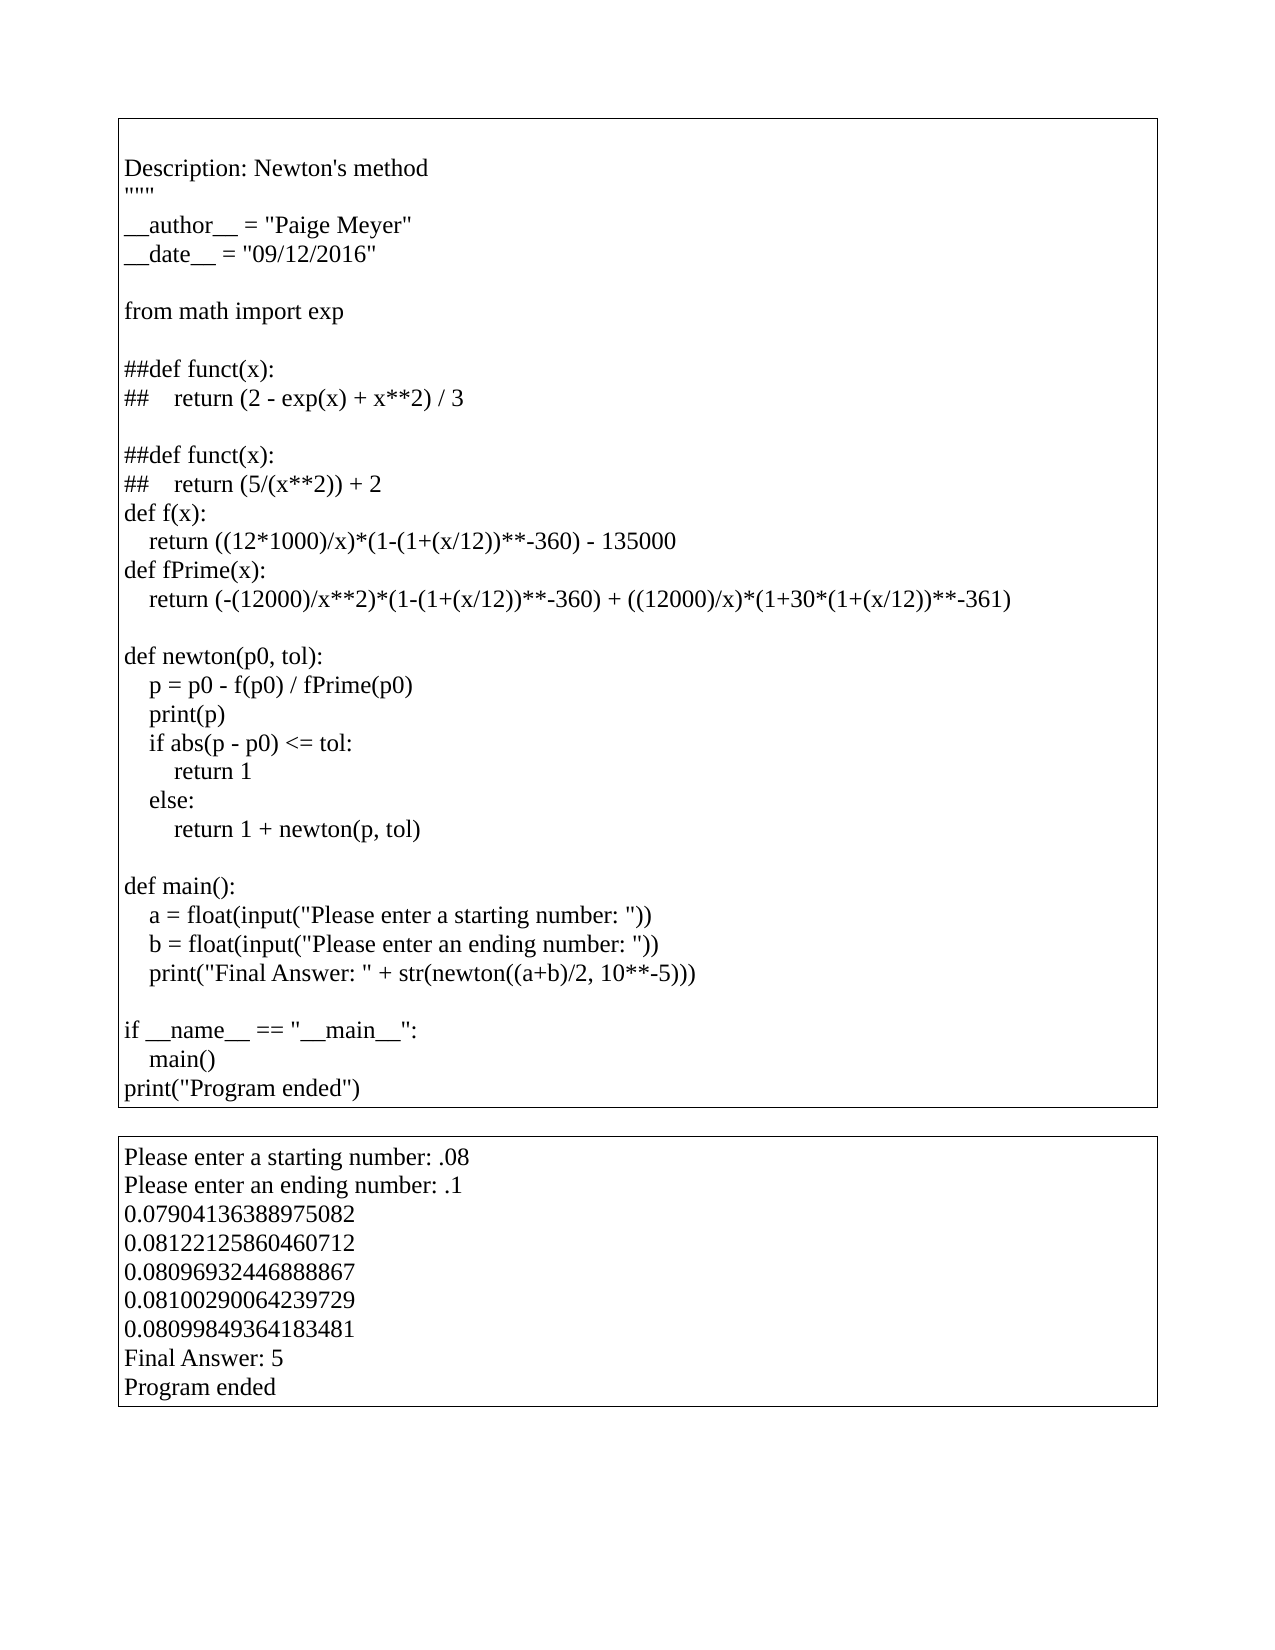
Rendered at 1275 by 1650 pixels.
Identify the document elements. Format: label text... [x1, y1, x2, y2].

table_header Description: Newton's method """ __author__ = "Paige Meyer" __date__ = "09/12/2016" from math import exp ##def funct(x): ## return (2 - exp(x) + x**2) / 3 ##def funct(x): ## return (5/(x**2)) + 2 def f(x): return ((12*1000)/x)*(1-(1+(x/12))**-360) - 135000 def fPrime(x): return (-(12000)/x**2)*(1-(1+(x/12))**-360) + ((12000)/x)*(1+30*(1+(x/12))**-361) def newton(p0, tol): p = p0 - f(p0) / fPrime(p0) print(p) if abs(p - p0) <= tol: return 1 else: return 1 + newton(p, tol) def main(): a = float(input("Please enter a starting number: ")) b = float(input("Please enter an ending number: ")) print("Final Answer: " + str(newton((a+b)/2, 10**-5))) if __name__ == "__main__": main() print("Program ended") [119, 119, 1157, 1107]
table_header Please enter a starting number: .08 Please enter an ending number: .1 0.07904136388975082 0.08122125860460712 0.08096932446888867 0.08100290064239729 0.08099849364183481 Final Answer: 5 Program ended [119, 1137, 1157, 1406]
